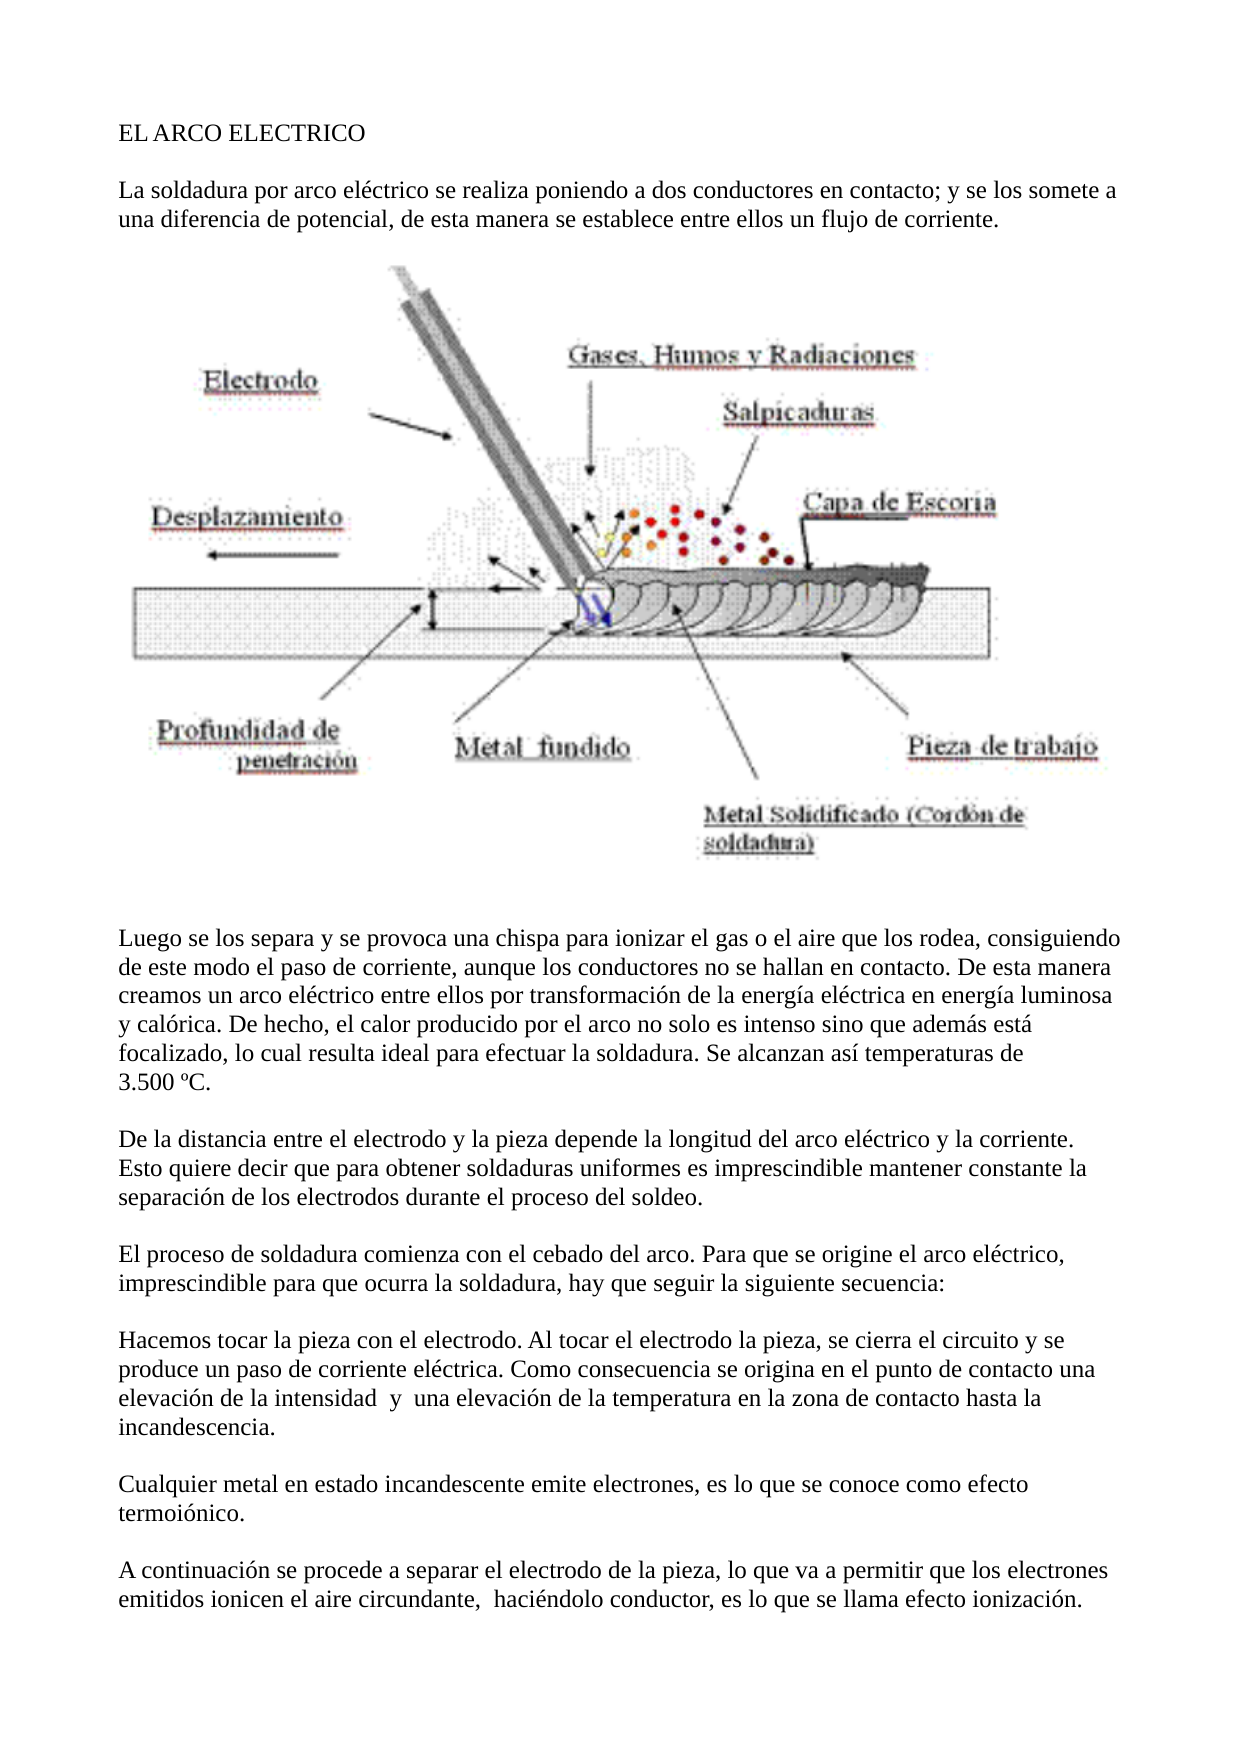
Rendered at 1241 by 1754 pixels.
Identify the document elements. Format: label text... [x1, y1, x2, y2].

picture [119, 261, 1121, 873]
text 3.500 ºC. [118, 1067, 1122, 1096]
text imprescindible para que ocurra la soldadura, hay que seguir la siguiente secuencia: [118, 1268, 1122, 1297]
text EL ARCO ELECTRICO [118, 118, 1122, 147]
text Luego se los separa y se provoca una chispa para ionizar el gas o el aire que los rodea, consiguiendo de este modo el paso de corriente, aunque los conductores no se hallan en contacto. De esta manera creamos un arco eléctrico entre ellos por transformación de la energía eléctrica en energía luminosa y calórica. De hecho, el calor producido por el arco no solo es intenso sino que además está focalizado, lo cual resulta ideal para efectuar la soldadura. Se alcanzan así temperaturas de [118, 923, 1122, 1067]
text El proceso de soldadura comienza con el cebado del arco. Para que se origine el arco eléctrico, [118, 1239, 1122, 1268]
text De la distancia entre el electrodo y la pieza depende la longitud del arco eléctrico y la corriente. Esto quiere decir que para obtener soldaduras uniformes es imprescindible mantener constante la separación de los electrodos durante el proceso del soldeo. [118, 1124, 1122, 1211]
text produce un paso de corriente eléctrica. Como consecuencia se origina en el punto de contacto una elevación de la intensidad y una elevación de la temperatura en la zona de contacto hasta la incandescencia. [118, 1354, 1122, 1441]
text Cualquier metal en estado incandescente emite electrones, es lo que se conoce como efecto termoiónico. [118, 1469, 1122, 1527]
text Hacemos tocar la pieza con el electrodo. Al tocar el electrodo la pieza, se cierra el circuito y se [118, 1326, 1122, 1354]
text La soldadura por arco eléctrico se realiza poniendo a dos conductores en contacto; y se los somete a una diferencia de potencial, de esta manera se establece entre ellos un flujo de corriente. [118, 176, 1122, 233]
text A continuación se procede a separar el electrodo de la pieza, lo que va a permitir que los electrones emitidos ionicen el aire circundante, haciéndolo conductor, es lo que se llama efecto ionización. [118, 1556, 1122, 1613]
